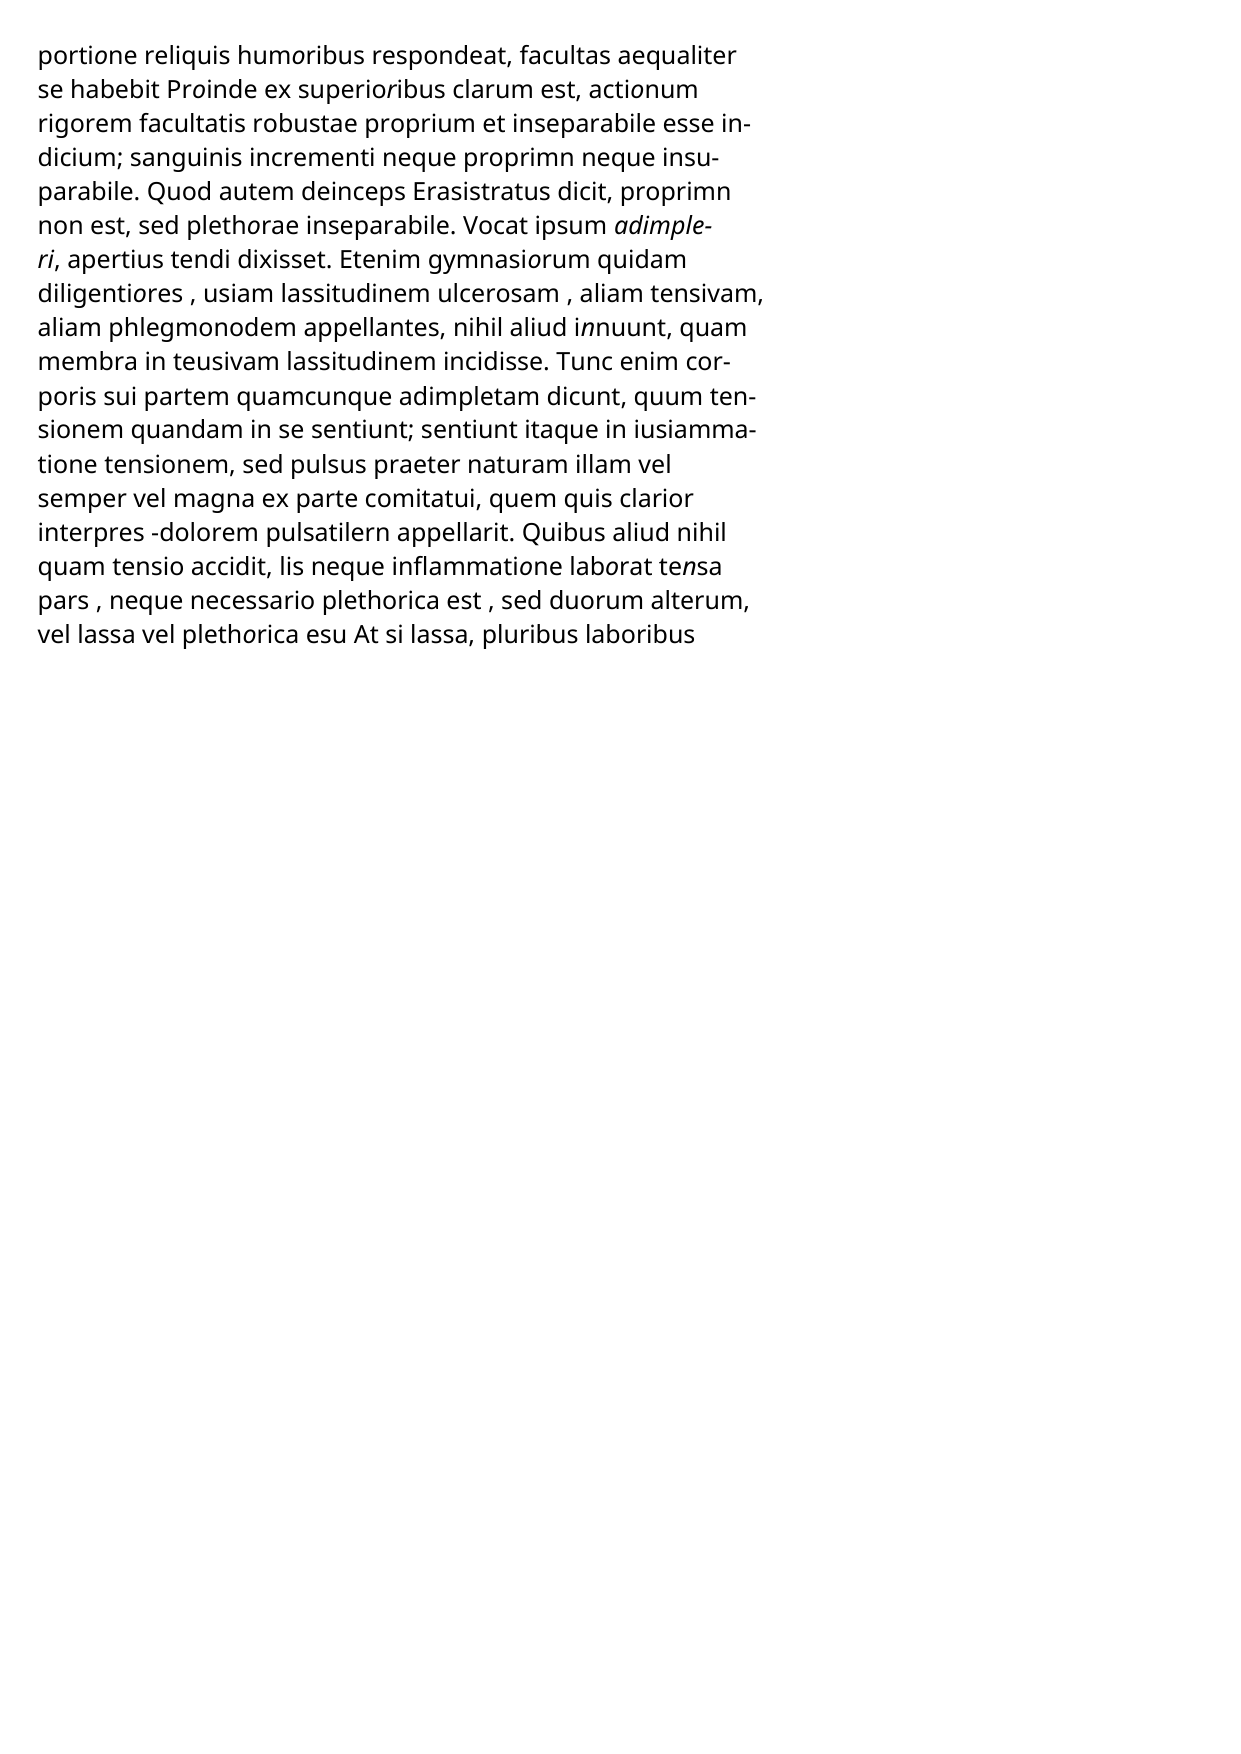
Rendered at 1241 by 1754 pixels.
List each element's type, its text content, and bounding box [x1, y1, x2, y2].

text portione reliquis humoribus respondeat, facultas aequaliter se habebit Proinde ex superioribus clarum est, actionum rigorem facultatis robustae proprium et inseparabile esse in- dicium; sanguinis incrementi neque proprimn neque insu- parabile. Quod autem deinceps Erasistratus dicit, proprimn non est, sed plethorae inseparabile. Vocat ipsum adimple- ri, apertius tendi dixisset. Etenim gymnasiorum quidam diligentiores , usiam lassitudinem ulcerosam , aliam tensivam, aliam phlegmonodem appellantes, nihil aliud innuunt, quam membra in teusivam lassitudinem incidisse. Tunc enim cor- poris sui partem quamcunque adimpletam dicunt, quum ten- sionem quandam in se sentiunt; sentiunt itaque in iusiamma- tione tensionem, sed pulsus praeter naturam illam vel semper vel magna ex parte comitatui, quem quis clarior interpres -dolorem pulsatilern appellarit. Quibus aliud nihil quam tensio accidit, lis neque inflammatione laborat tensa pars , neque necessario plethorica est , sed duorum alterum, vel lassa vel plethorica esu At si lassa, pluribus laboribus [37, 37, 1203, 651]
